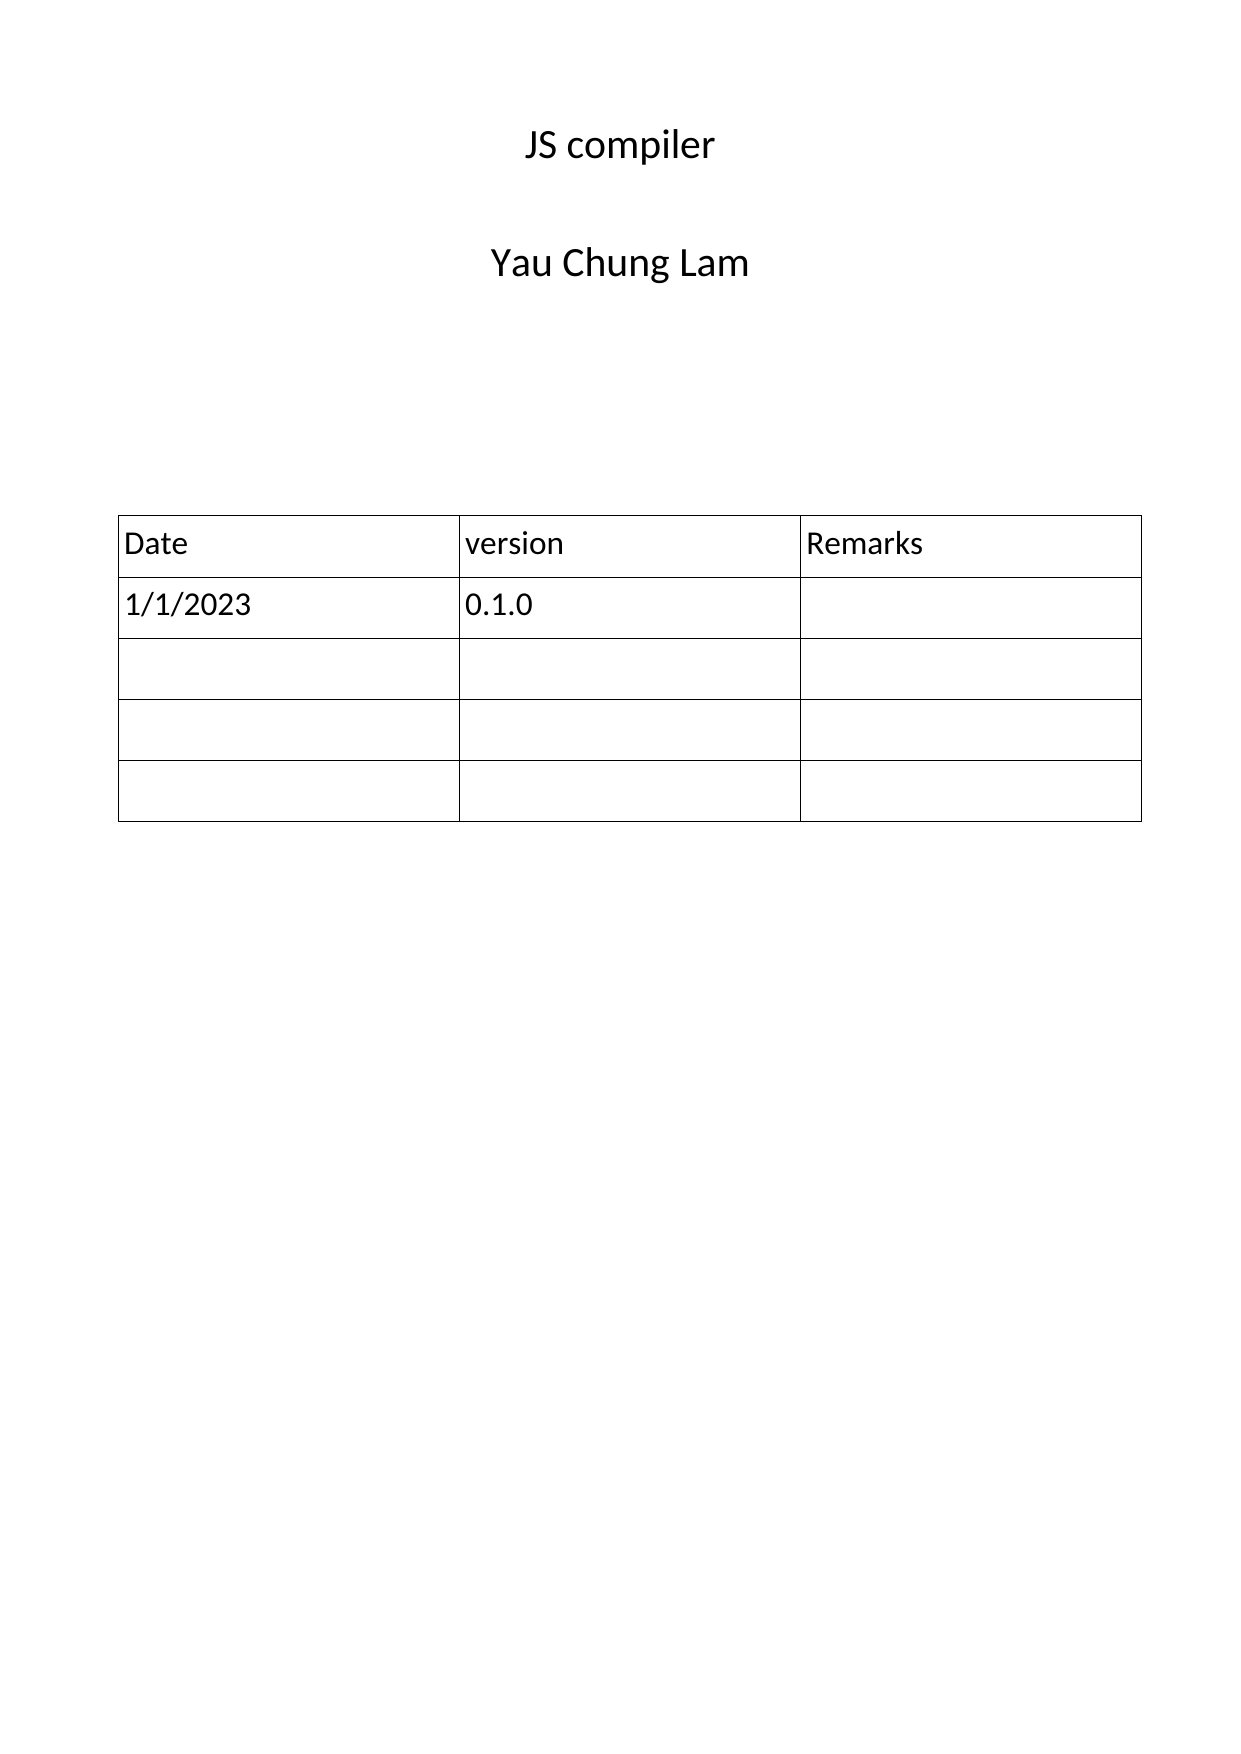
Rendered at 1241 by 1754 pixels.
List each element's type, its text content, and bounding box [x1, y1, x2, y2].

table_cell [119, 639, 459, 698]
table_cell [119, 761, 459, 821]
table_cell [801, 761, 1141, 821]
table_cell [801, 578, 1141, 637]
table_cell [801, 700, 1141, 759]
table_cell [801, 639, 1141, 698]
table_cell [460, 700, 800, 759]
table_cell [119, 700, 459, 759]
table_cell 0.1.0 [460, 578, 800, 637]
text Yau Chung Lam [118, 236, 1122, 287]
table_header Date [119, 516, 459, 576]
table_cell [460, 761, 800, 821]
table_cell 1/1/2023 [119, 578, 459, 637]
text JS compiler [118, 118, 1122, 169]
table_header Remarks [801, 516, 1141, 576]
table_cell [460, 639, 800, 698]
table_header version [460, 516, 800, 576]
